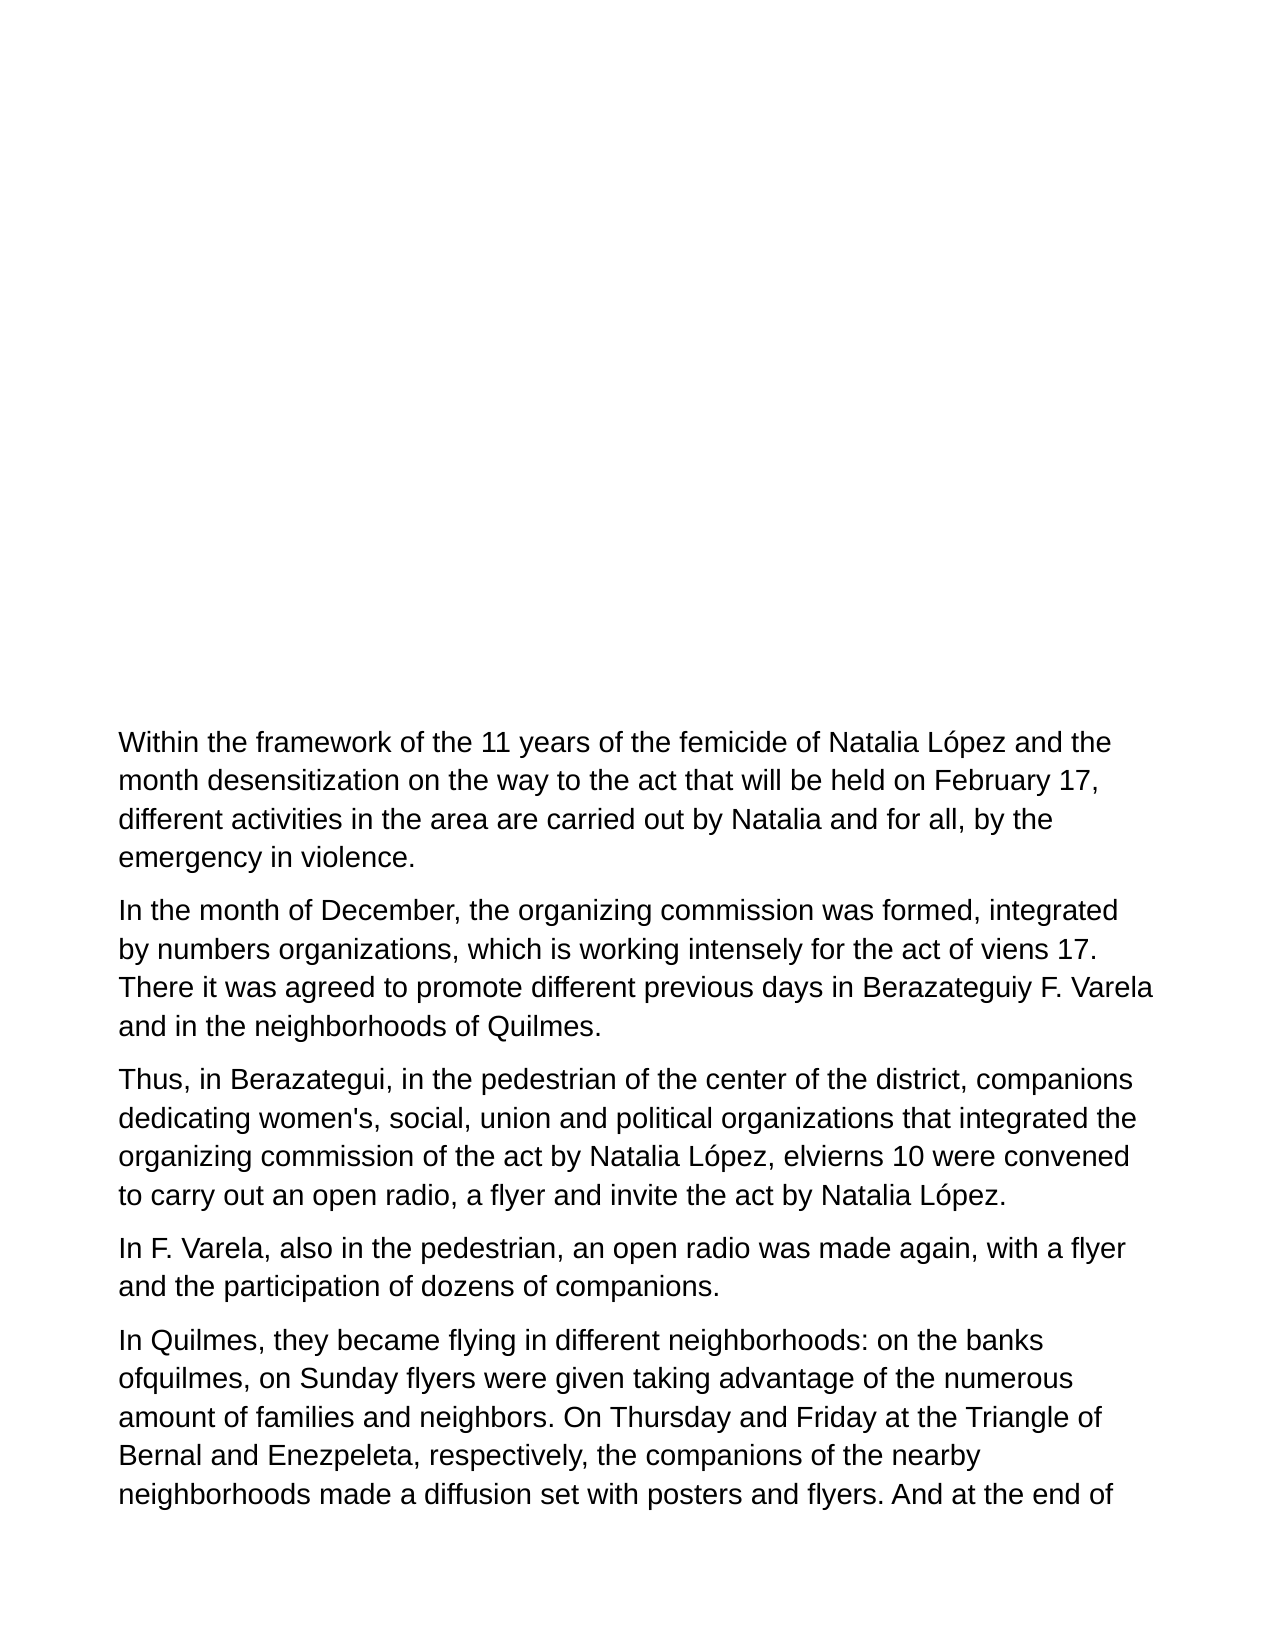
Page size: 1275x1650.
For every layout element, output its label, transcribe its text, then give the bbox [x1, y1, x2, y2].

text Thus, in Berazategui, in the pedestrian of the center of the district, companions dedicating women's, social, union and political organizations that integrated the organizing commission of the act by Natalia López, elvierns 10 were convened to carry out an open radio, a flyer and invite the act by Natalia López. [118, 1062, 1157, 1211]
text In Quilmes, they became flying in different neighborhoods: on the banks ofquilmes, on Sunday flyers were given taking advantage of the numerous amount of families and neighbors. On Thursday and Friday at the Triangle of Bernal and Enezpeleta, respectively, the companions of the nearby neighborhoods made a diffusion set with posters and flyers. And at the end of [118, 1323, 1157, 1510]
text In F. Varela, also in the pedestrian, an open radio was made again, with a flyer and the participation of dozens of companions. [118, 1231, 1157, 1303]
text Within the framework of the 11 years of the femicide of Natalia López and the month desensitization on the way to the act that will be held on February 17, different activities in the area are carried out by Natalia and for all, by the emergency in violence. [118, 118, 1157, 874]
text In the month of December, the organizing commission was formed, integrated by numbers organizations, which is working intensely for the act of viens 17. There it was agreed to promote different previous days in Berazateguiy F. Varela and in the neighborhoods of Quilmes. [118, 893, 1157, 1043]
